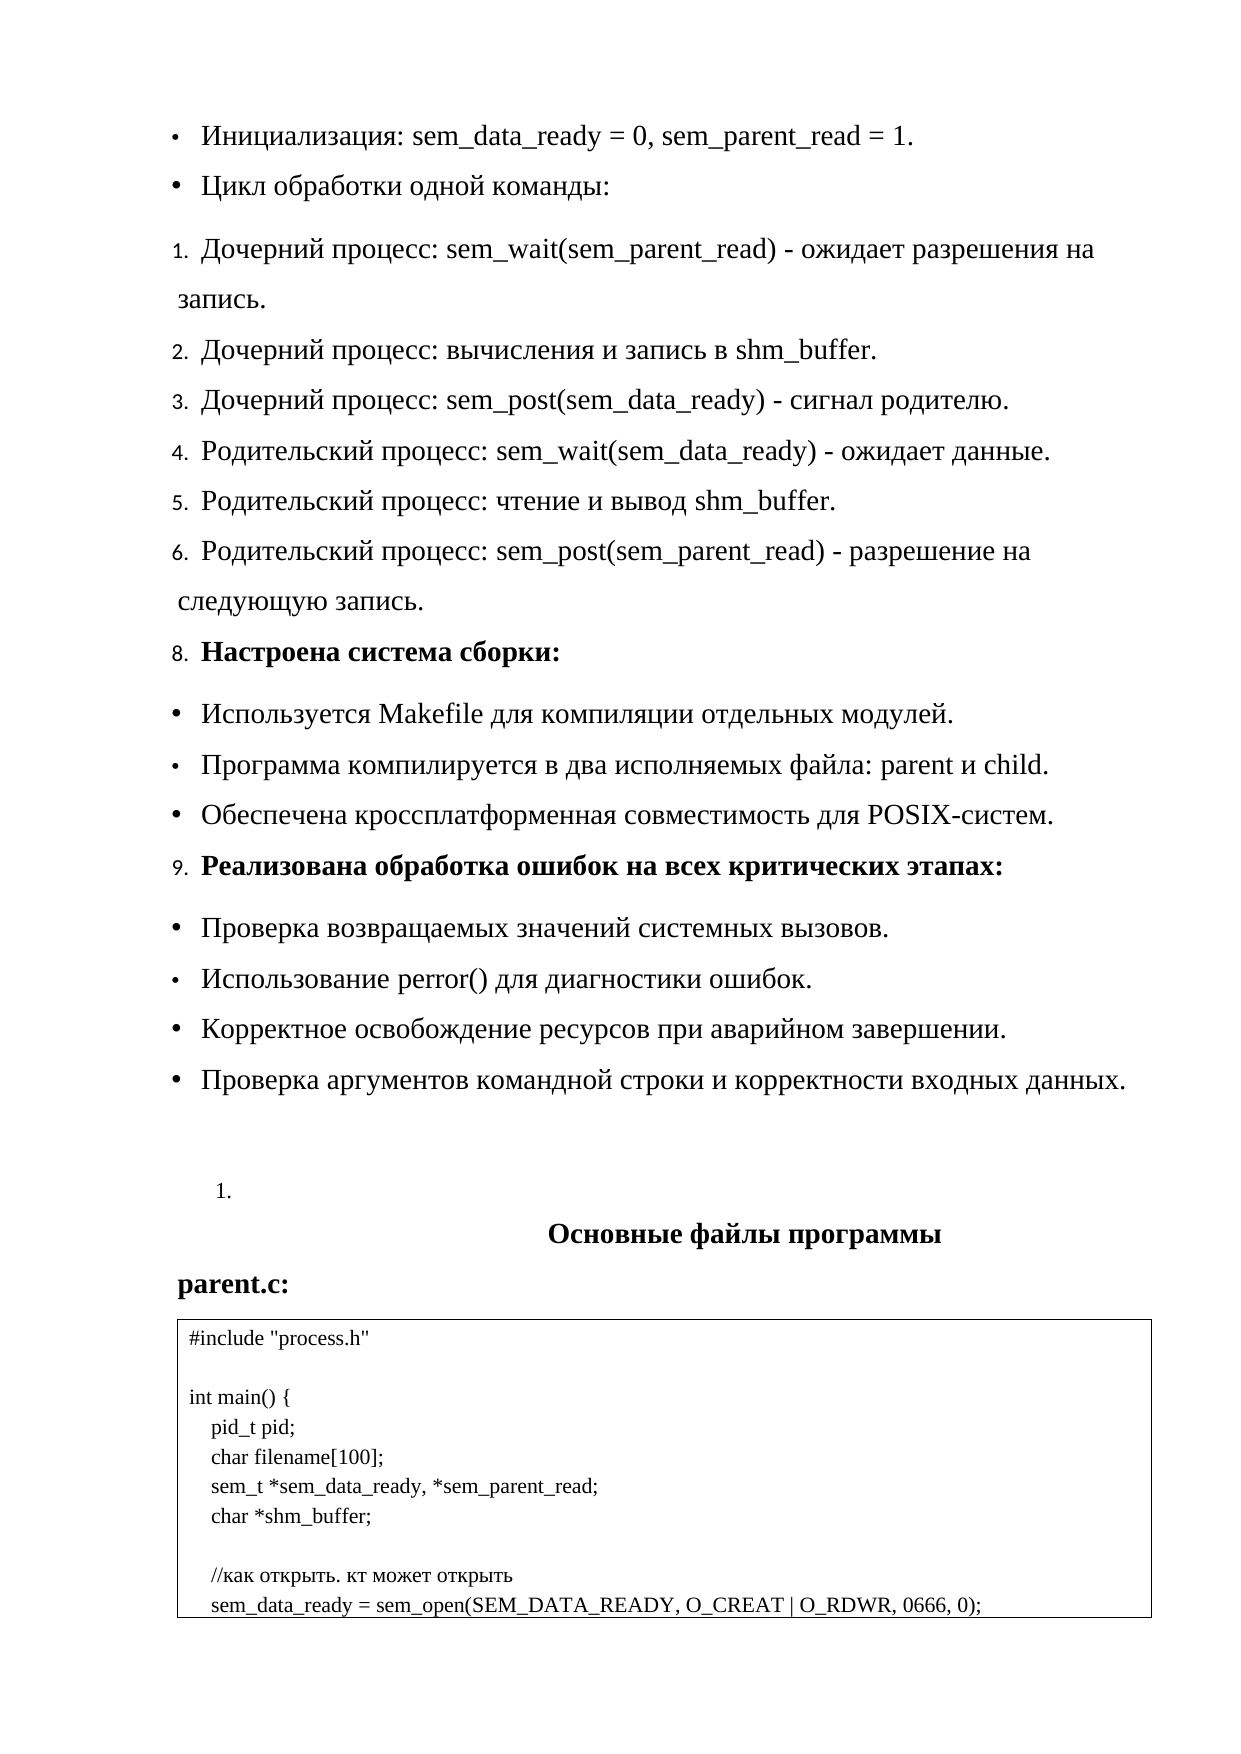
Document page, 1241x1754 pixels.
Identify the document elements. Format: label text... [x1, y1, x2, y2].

list Использование perror() для диагностики ошибок. [177, 961, 1152, 994]
list Родительский процесс: чтение и вывод shm_buffer. [177, 483, 1152, 516]
list Инициализация: sem_data_ready = 0, sem_parent_read = 1. [177, 118, 1152, 152]
list Дочерний процесс: sem_post(sem_data_ready) - сигнал родителю. [177, 382, 1152, 416]
list Используется Makefile для компиляции отдельных модулей. [177, 697, 1152, 730]
list Реализована обработка ошибок на всех критических этапах: [177, 848, 1152, 881]
list Проверка аргументов командной строки и корректности входных данных. [177, 1062, 1152, 1095]
text parent.c: [177, 1267, 1152, 1300]
list Дочерний процесс: sem_wait(sem_parent_read) - ожидает разрешения на запись. [177, 231, 1152, 315]
list Родительский процесс: sem_post(sem_parent_read) - разрешение на следующую запись. [177, 533, 1152, 617]
list Корректное освобождение ресурсов при аварийном завершении. [177, 1011, 1152, 1045]
list Основные файлы программы [275, 1216, 1152, 1250]
list Родительский процесс: sem_wait(sem_data_ready) - ожидает данные. [177, 433, 1152, 466]
list Программа компилируется в два исполняемых файла: parent и child. [177, 747, 1152, 781]
list Обеспечена кроссплатформенная совместимость для POSIX-систем. [177, 797, 1152, 831]
list Дочерний процесс: вычисления и запись в shm_buffer. [177, 332, 1152, 366]
list Проверка возвращаемых значений системных вызовов. [177, 911, 1152, 944]
list Цикл обработки одной команды: [177, 168, 1152, 202]
list Настроена система сборки: [177, 634, 1152, 667]
